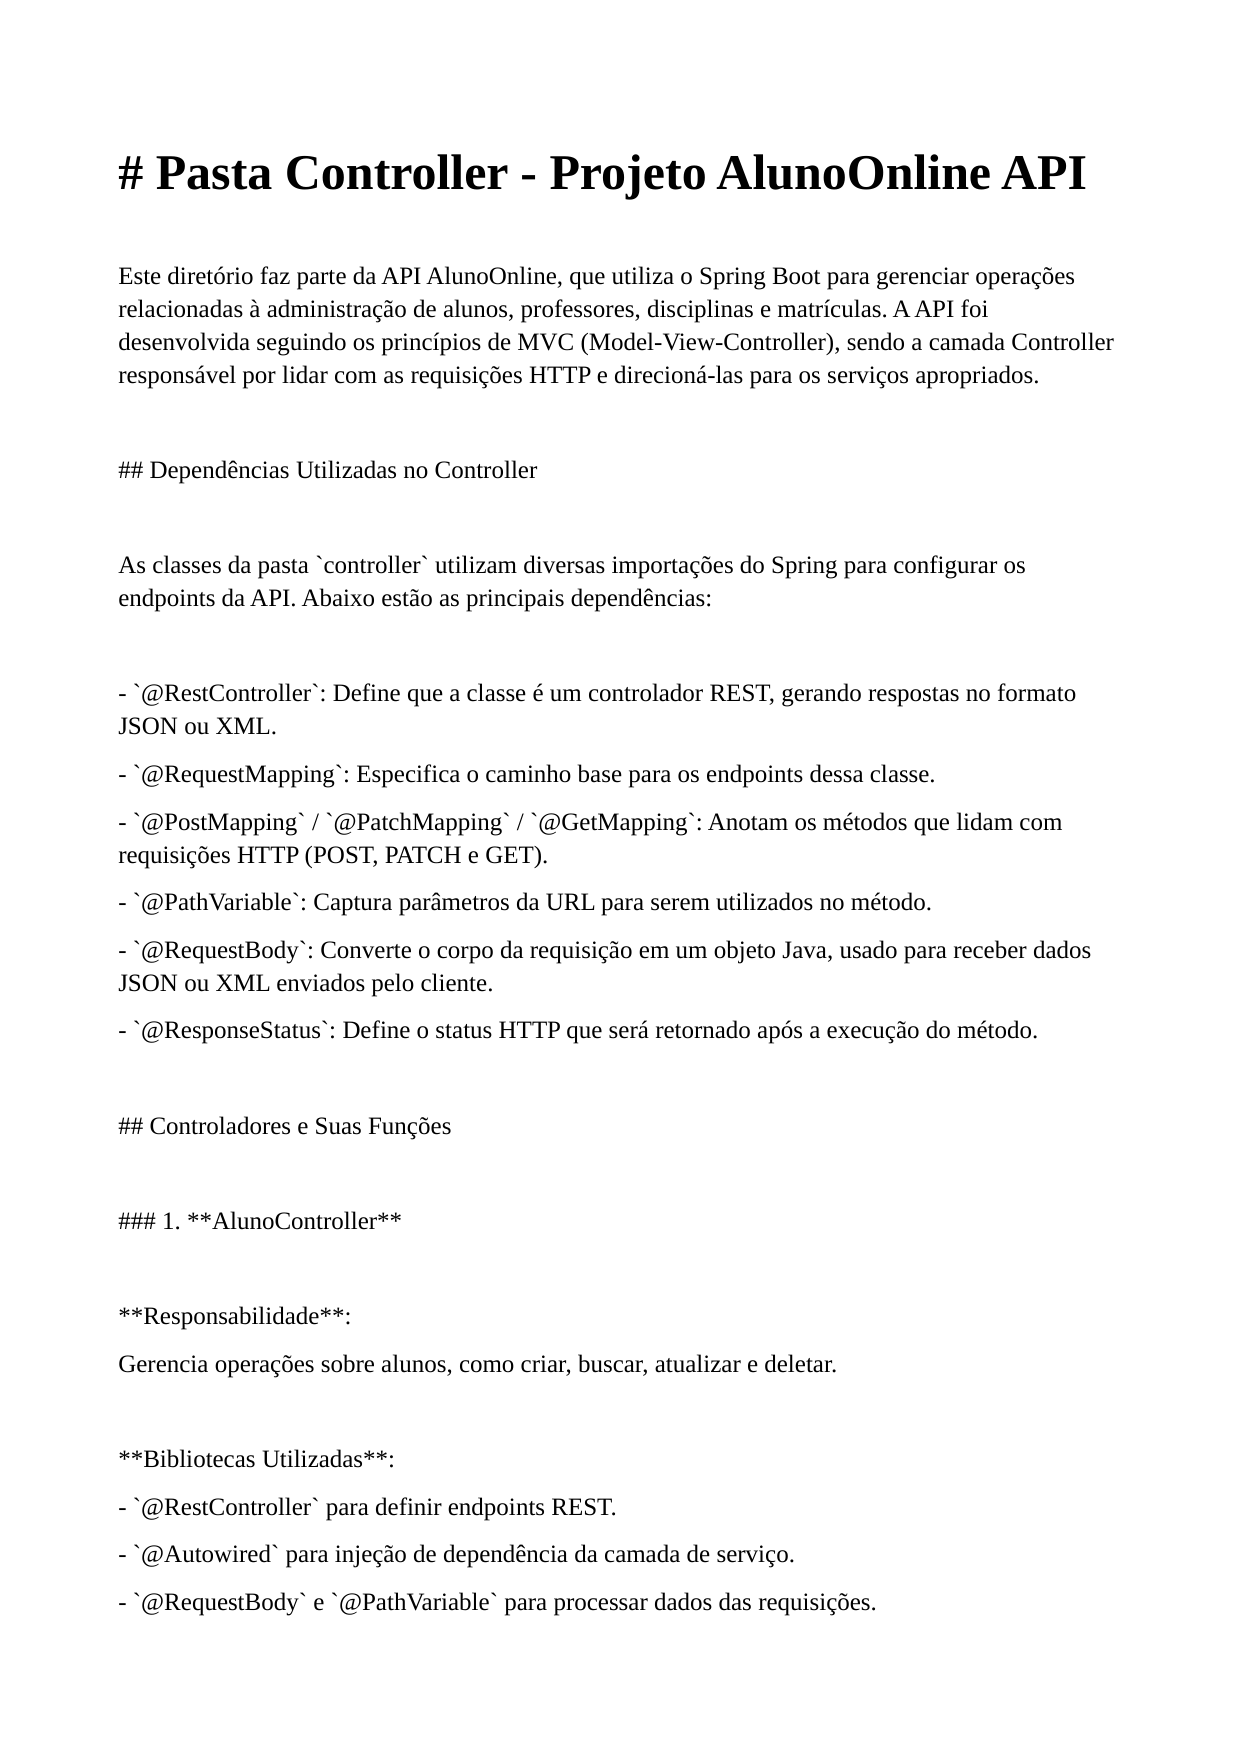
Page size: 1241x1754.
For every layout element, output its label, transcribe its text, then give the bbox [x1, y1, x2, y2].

text Este diretório faz parte da API AlunoOnline, que utiliza o Spring Boot para gerenciar operações relacionadas à administração de alunos, professores, disciplinas e matrículas. A API foi desenvolvida seguindo os princípios de MVC (Model-View-Controller), sendo a camada Controller responsável por lidar com as requisições HTTP e direcioná-las para os serviços apropriados. [118, 261, 1122, 388]
text **Bibliotecas Utilizadas**: [118, 1444, 1122, 1473]
text ### 1. **AlunoController** [118, 1206, 1122, 1235]
text - `@RequestBody`: Converte o corpo da requisição em um objeto Java, usado para receber dados JSON ou XML enviados pelo cliente. [118, 935, 1122, 997]
text - `@PathVariable`: Captura parâmetros da URL para serem utilizados no método. [118, 887, 1122, 916]
text ## Dependências Utilizadas no Controller [118, 455, 1122, 484]
text - `@RestController`: Define que a classe é um controlador REST, gerando respostas no formato JSON ou XML. [118, 678, 1122, 740]
text As classes da pasta `controller` utilizam diversas importações do Spring para configurar os endpoints da API. Abaixo estão as principais dependências: [118, 550, 1122, 612]
text - `@RestController` para definir endpoints REST. [118, 1492, 1122, 1520]
text - `@PostMapping` / `@PatchMapping` / `@GetMapping`: Anotam os métodos que lidam com requisições HTTP (POST, PATCH e GET). [118, 807, 1122, 868]
text - `@Autowired` para injeção de dependência da camada de serviço. [118, 1539, 1122, 1568]
text **Responsabilidade**: [118, 1301, 1122, 1330]
text - `@RequestBody` e `@PathVariable` para processar dados das requisições. [118, 1587, 1122, 1616]
text ## Controladores e Suas Funções [118, 1111, 1122, 1139]
subtitle # Pasta Controller - Projeto AlunoOnline API [118, 143, 1122, 201]
text - `@RequestMapping`: Especifica o caminho base para os endpoints dessa classe. [118, 759, 1122, 788]
text - `@ResponseStatus`: Define o status HTTP que será retornado após a execução do método. [118, 1016, 1122, 1044]
text Gerencia operações sobre alunos, como criar, buscar, atualizar e deletar. [118, 1349, 1122, 1377]
